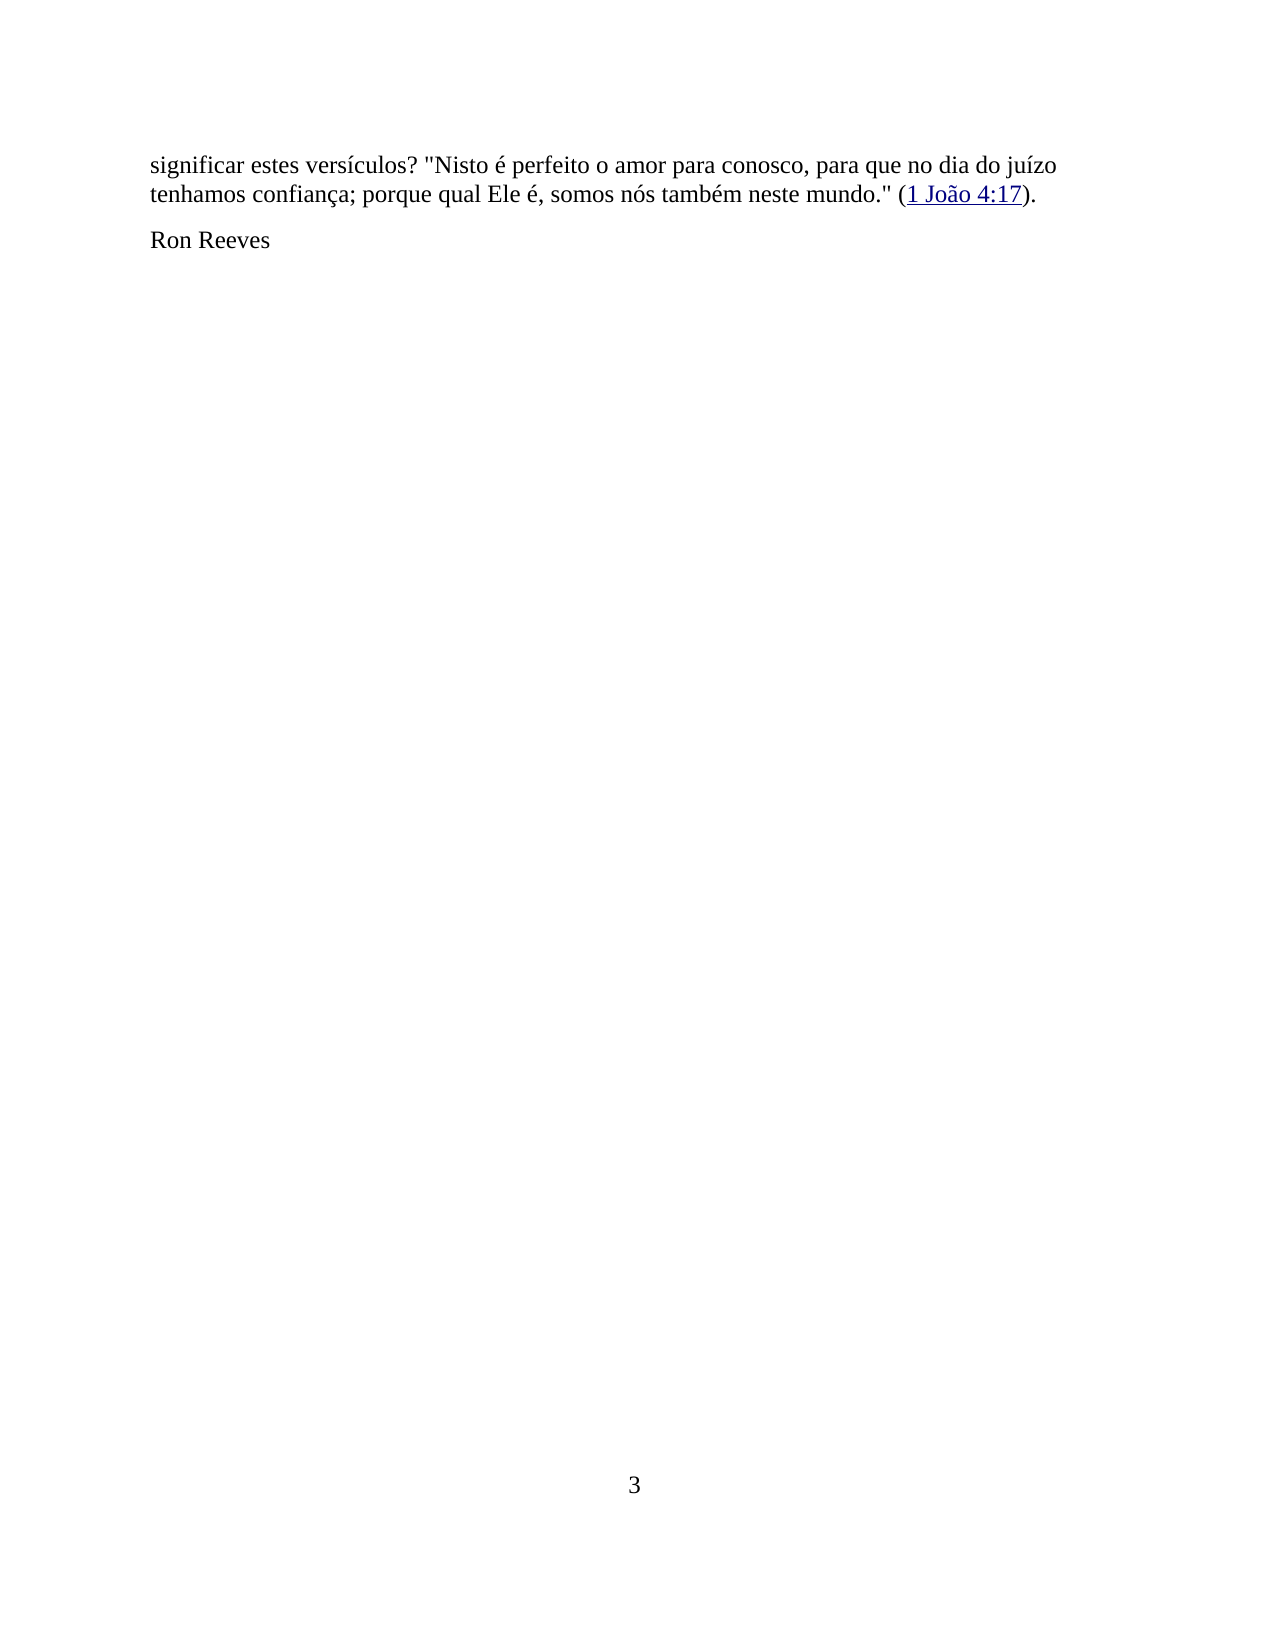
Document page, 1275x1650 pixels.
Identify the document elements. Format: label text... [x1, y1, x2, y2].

text significar estes versículos? "Nisto é perfeito o amor para conosco, para que no dia do juízo tenhamos confiança; porque qual Ele é, somos nós também neste mundo." (1 João 4:17). [150, 150, 1125, 207]
text Ron Reeves [150, 225, 1125, 254]
